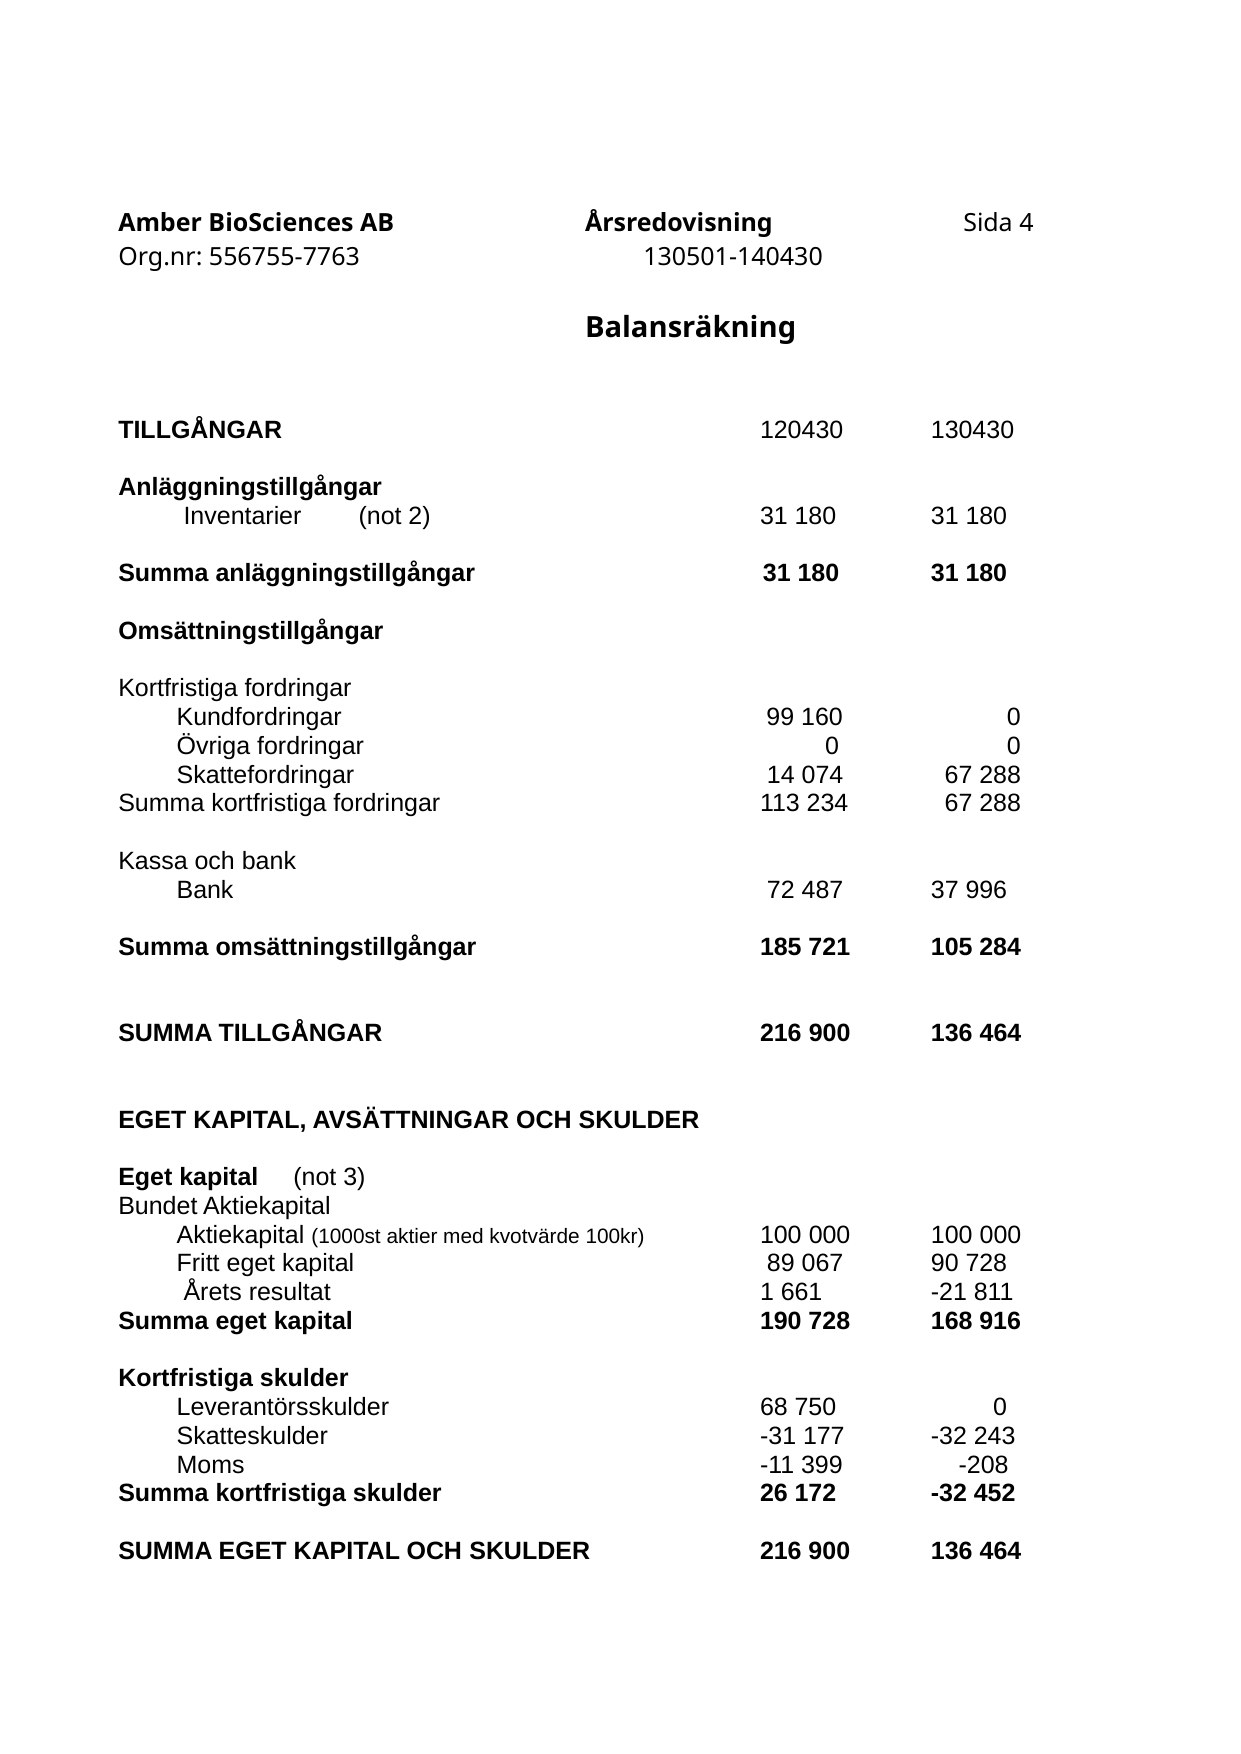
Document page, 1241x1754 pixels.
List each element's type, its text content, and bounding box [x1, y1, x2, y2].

text Fritt eget kapital 89 067 90 728 [118, 1248, 1122, 1277]
text Summa anläggningstillgångar 31 180 31 180 [118, 558, 1122, 587]
text Skattefordringar 14 074 67 288 [118, 760, 1122, 788]
text Bundet Aktiekapital [118, 1191, 1122, 1220]
text Kortfristiga skulder [118, 1363, 1122, 1392]
text Omsättningstillgångar [118, 616, 1122, 645]
text Inventarier (not 2) 31 180 31 180 [118, 501, 1122, 530]
text Aktiekapital (1000st aktier med kvotvärde 100kr) 100 000 100 000 [118, 1220, 1122, 1248]
text SUMMA TILLGÅNGAR 216 900 136 464 [118, 1018, 1122, 1047]
text EGET KAPITAL, AVSÄTTNINGAR OCH SKULDER [118, 1105, 1122, 1133]
text Kortfristiga fordringar [118, 673, 1122, 702]
text Övriga fordringar 0 0 [118, 731, 1122, 760]
text Anläggningstillgångar [118, 472, 1122, 501]
text Summa eget kapital 190 728 168 916 [118, 1306, 1122, 1335]
text SUMMA EGET KAPITAL OCH SKULDER 216 900 136 464 [118, 1536, 1122, 1565]
text Summa kortfristiga fordringar 113 234 67 288 [118, 788, 1122, 817]
text Leverantörsskulder 68 750 0 [118, 1392, 1122, 1421]
text Summa kortfristiga skulder 26 172 -32 452 [118, 1478, 1122, 1507]
text Org.nr: 556755-7763 130501-140430 [118, 238, 1122, 272]
text Balansräkning [118, 307, 1122, 346]
text Kassa och bank [118, 846, 1122, 875]
text Årets resultat 1 661 -21 811 [118, 1277, 1122, 1306]
text Amber BioSciences AB Årsredovisning Sida 4 [118, 204, 1122, 238]
text Eget kapital (not 3) [118, 1162, 1122, 1191]
text Moms -11 399 -208 [118, 1450, 1122, 1478]
text Summa omsättningstillgångar 185 721 105 284 [118, 932, 1122, 990]
text TILLGÅNGAR 120430 130430 [118, 415, 1122, 443]
text Skatteskulder -31 177 -32 243 [118, 1421, 1122, 1450]
text Kundfordringar 99 160 0 [118, 702, 1122, 731]
text Bank 72 487 37 996 [118, 875, 1122, 903]
